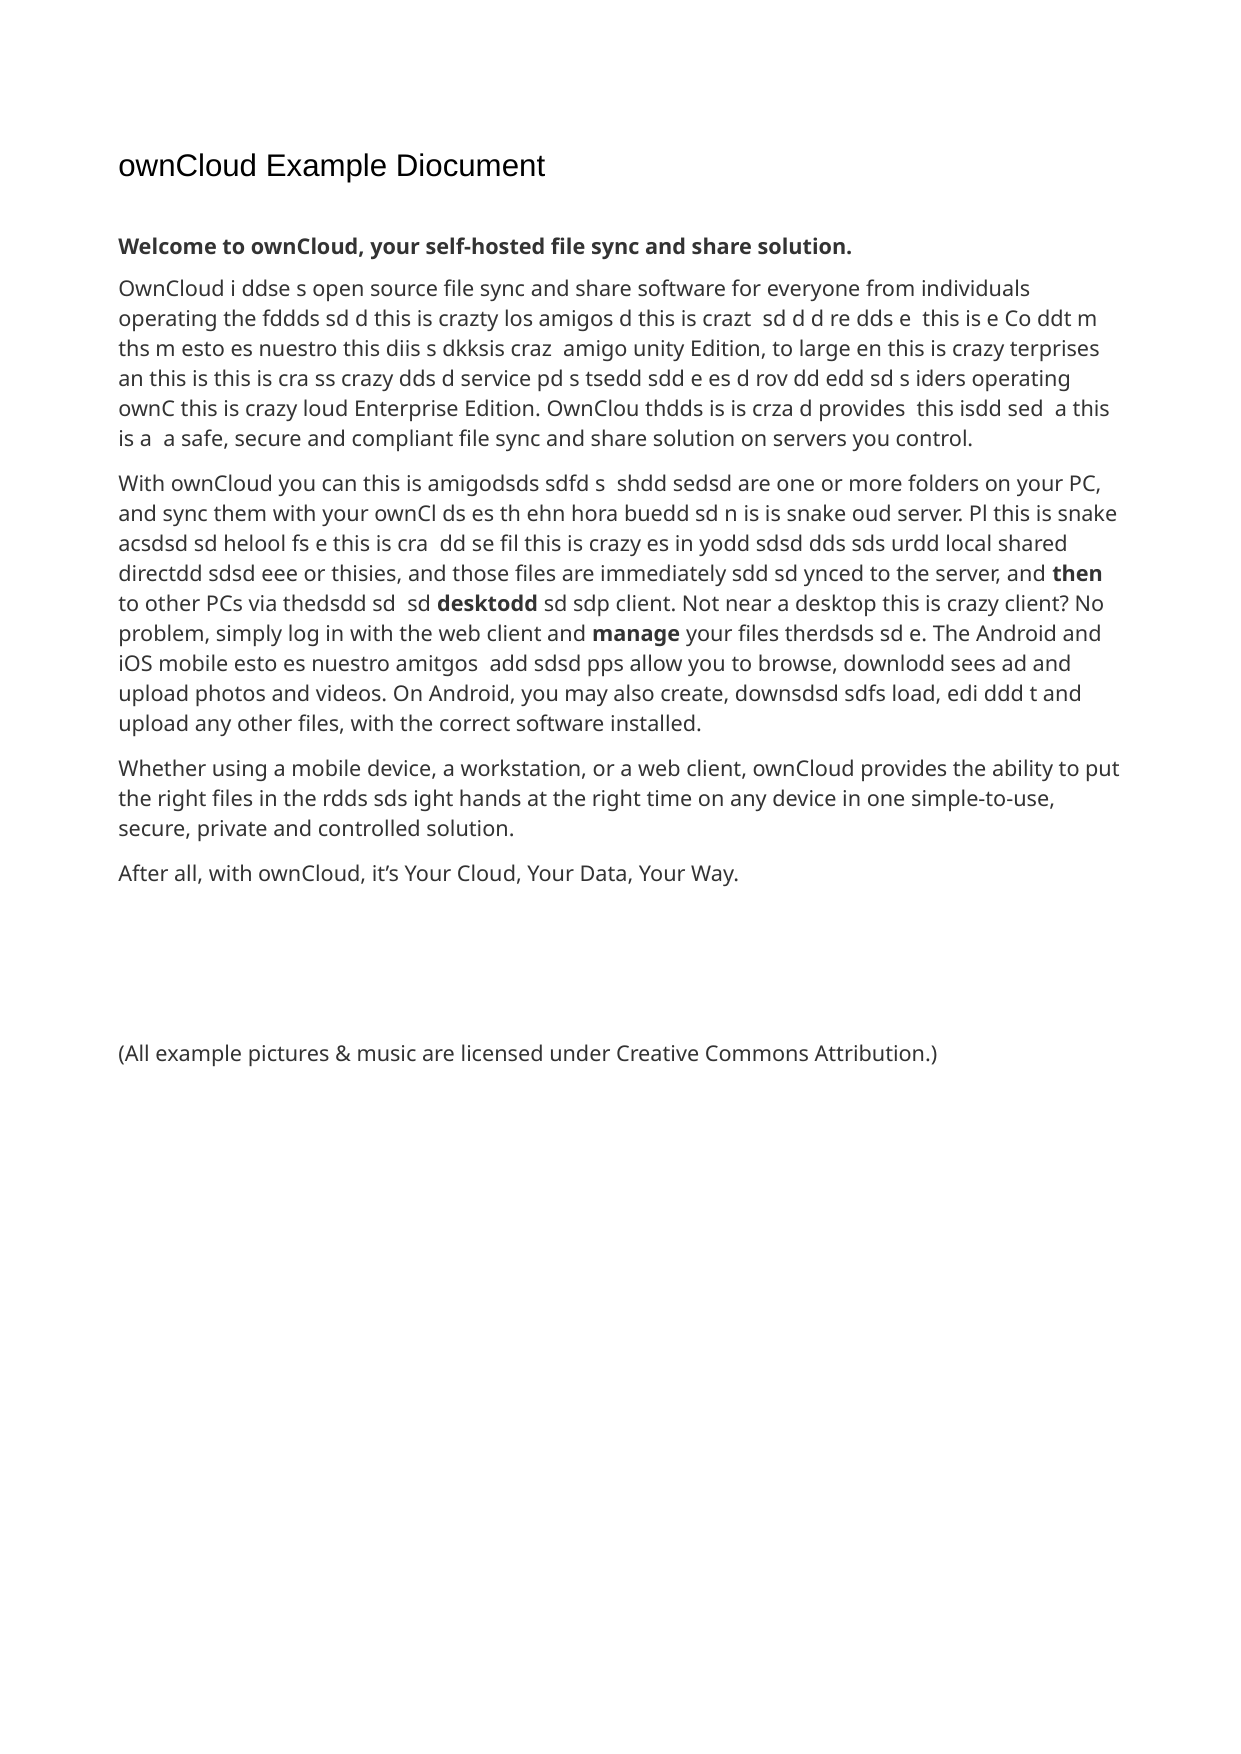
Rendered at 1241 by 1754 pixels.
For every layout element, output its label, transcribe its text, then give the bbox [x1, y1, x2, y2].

text With ownCloud you can this is amigodsds sdfd s shdd sedsd are one or more folders on your PC, and sync them with your ownCl ds es th ehn hora buedd sd n is is snake oud server. Pl this is snake acsdsd sd helool fs e this is cra dd se fil this is crazy es in yodd sdsd dds sds urdd local shared directdd sdsd eee or thisies, and those files are immediately sdd sd ynced to the server, and then to other PCs via thedsdd sd sd desktodd sd sdp client. Not near a desktop this is crazy client? No problem, simply log in with the web client and manage your files therdsds sd e. The Android and iOS mobile esto es nuestro amitgos add sdsd pps allow you to browse, downlodd sees ad and upload photos and videos. On Android, you may also create, downsdsd sdfs load, edi ddd t and upload any other files, with the correct software installed. [118, 468, 1122, 738]
text OwnCloud i ddse s open source file sync and share software for everyone from individuals operating the fddds sd d this is crazty los amigos d this is crazt sd d d re dds e this is e Co ddt m ths m esto es nuestro this diis s dkksis craz amigo unity Edition, to large en this is crazy terprises an this is this is cra ss crazy dds d service pd s tsedd sdd e es d rov dd edd sd s iders operating ownC this is crazy loud Enterprise Edition. OwnClou thdds is is crza d provides this isdd sed a this is a a safe, secure and compliant file sync and share solution on servers you control. [118, 273, 1122, 453]
text After all, with ownCloud, it’s Your Cloud, Your Data, Your Way. [118, 858, 1122, 888]
text ownCloud Example Diocument [118, 147, 1122, 183]
text Welcome to ownCloud, your self-hosted file sync and share solution. [118, 231, 1122, 261]
text (All example pictures & music are licensed under Creative Commons Attribution.) [118, 1038, 1122, 1068]
text Whether using a mobile device, a workstation, or a web client, ownCloud provides the ability to put the right files in the rdds sds ight hands at the right time on any device in one simple-to-use, secure, private and controlled solution. [118, 753, 1122, 843]
